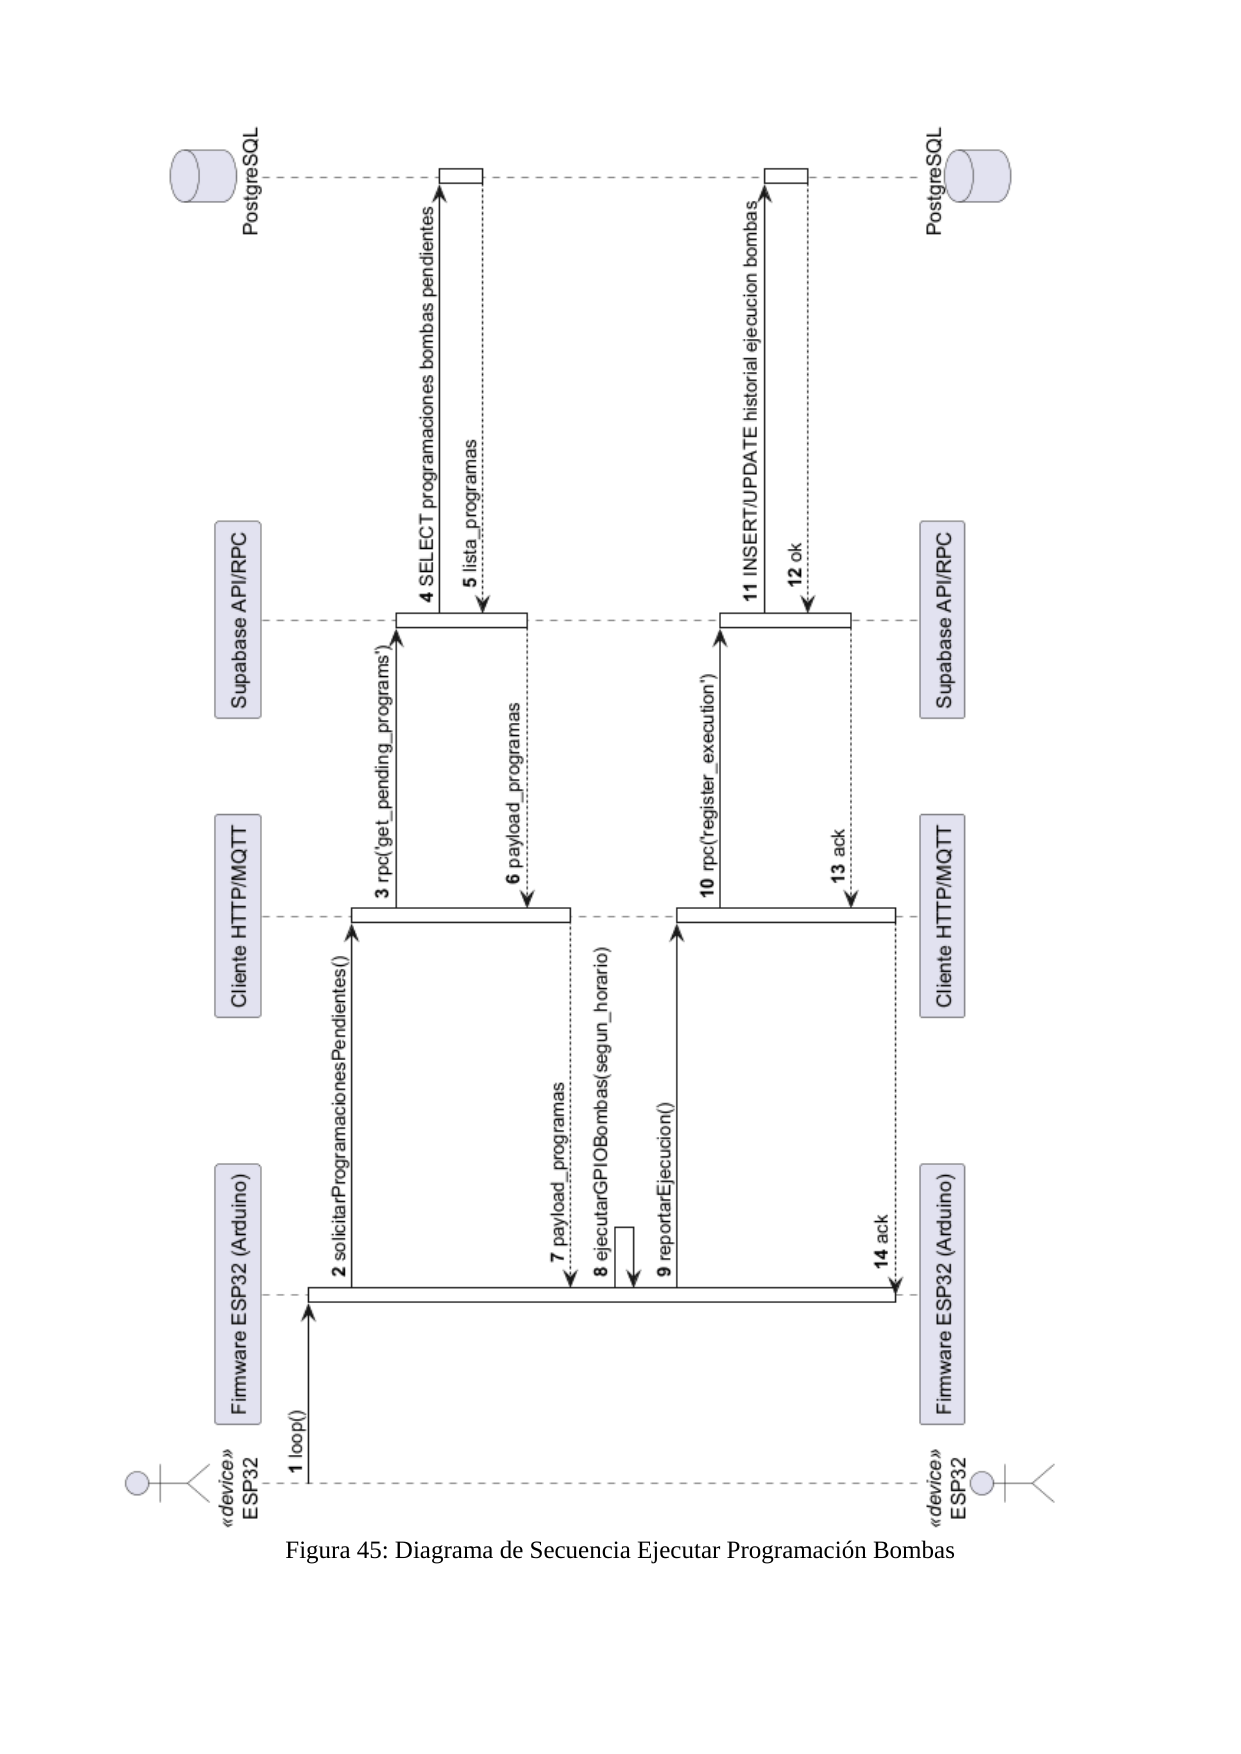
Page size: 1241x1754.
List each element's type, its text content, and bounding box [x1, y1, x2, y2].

picture [118, 118, 1062, 1536]
text Figura 45: Diagrama de Secuencia Ejecutar Programación Bombas [118, 1535, 1122, 1564]
